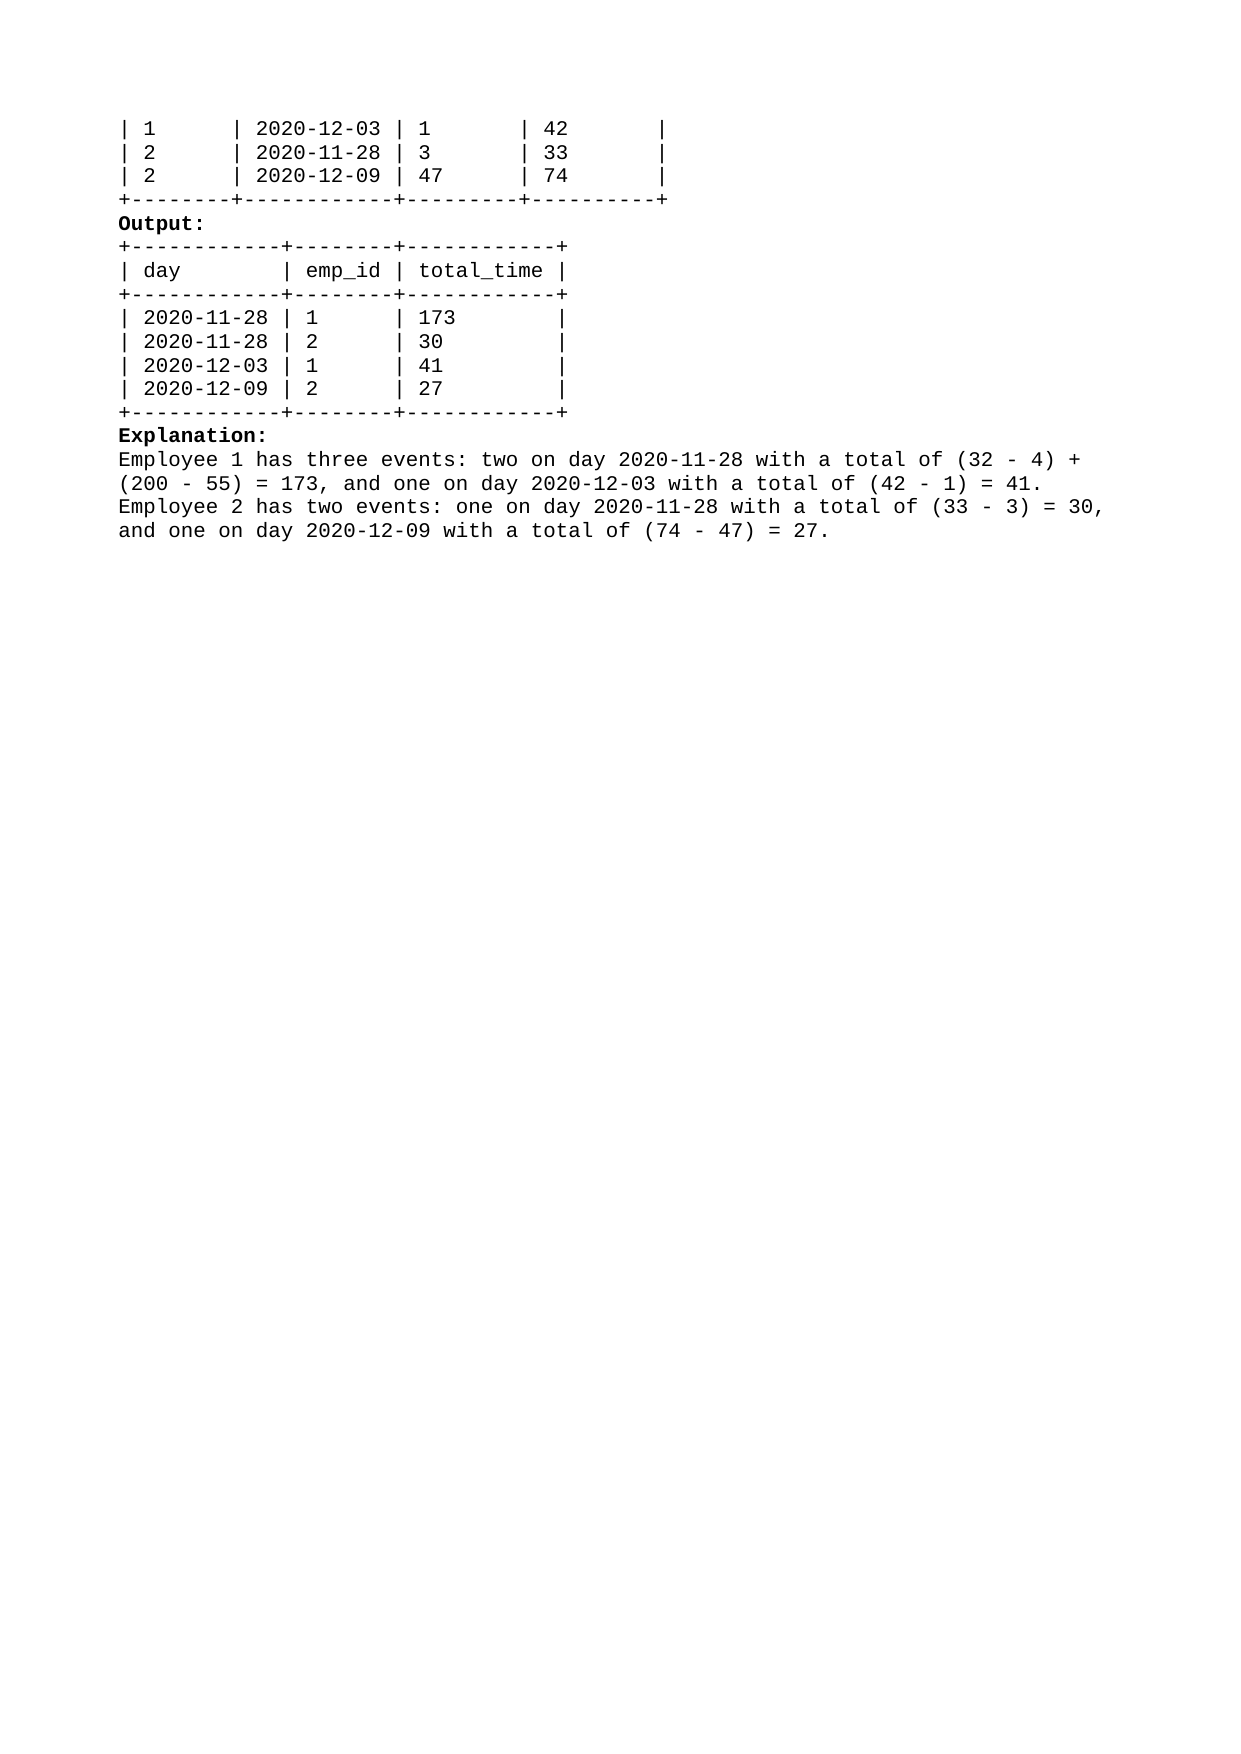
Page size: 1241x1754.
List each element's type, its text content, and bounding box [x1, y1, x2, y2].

text | 2 | 2020-11-28 | 3 | 33 | [118, 142, 1122, 165]
text | 1 | 2020-12-03 | 1 | 42 | [118, 118, 1122, 142]
text | 2020-12-09 | 2 | 27 | [118, 378, 1122, 402]
text | 2020-11-28 | 1 | 173 | [118, 307, 1122, 331]
text | 2020-12-03 | 1 | 41 | [118, 354, 1122, 378]
text +------------+--------+------------+ [118, 284, 1122, 307]
text | 2 | 2020-12-09 | 47 | 74 | [118, 165, 1122, 189]
text Explanation: [118, 426, 1122, 449]
text Employee 2 has two events: one on day 2020-11-28 with a total of (33 - 3) = 30, and one on day 2020-12-09 with a total of (74 - 47) = 27. [118, 496, 1122, 544]
text +--------+------------+---------+----------+ [118, 189, 1122, 213]
text +------------+--------+------------+ [118, 402, 1122, 426]
text Employee 1 has three events: two on day 2020-11-28 with a total of (32 - 4) + (200 - 55) = 173, and one on day 2020-12-03 with a total of (42 - 1) = 41. [118, 449, 1122, 496]
text +------------+--------+------------+ [118, 236, 1122, 260]
text | 2020-11-28 | 2 | 30 | [118, 331, 1122, 354]
text | day | emp_id | total_time | [118, 260, 1122, 284]
text Output: [118, 213, 1122, 236]
